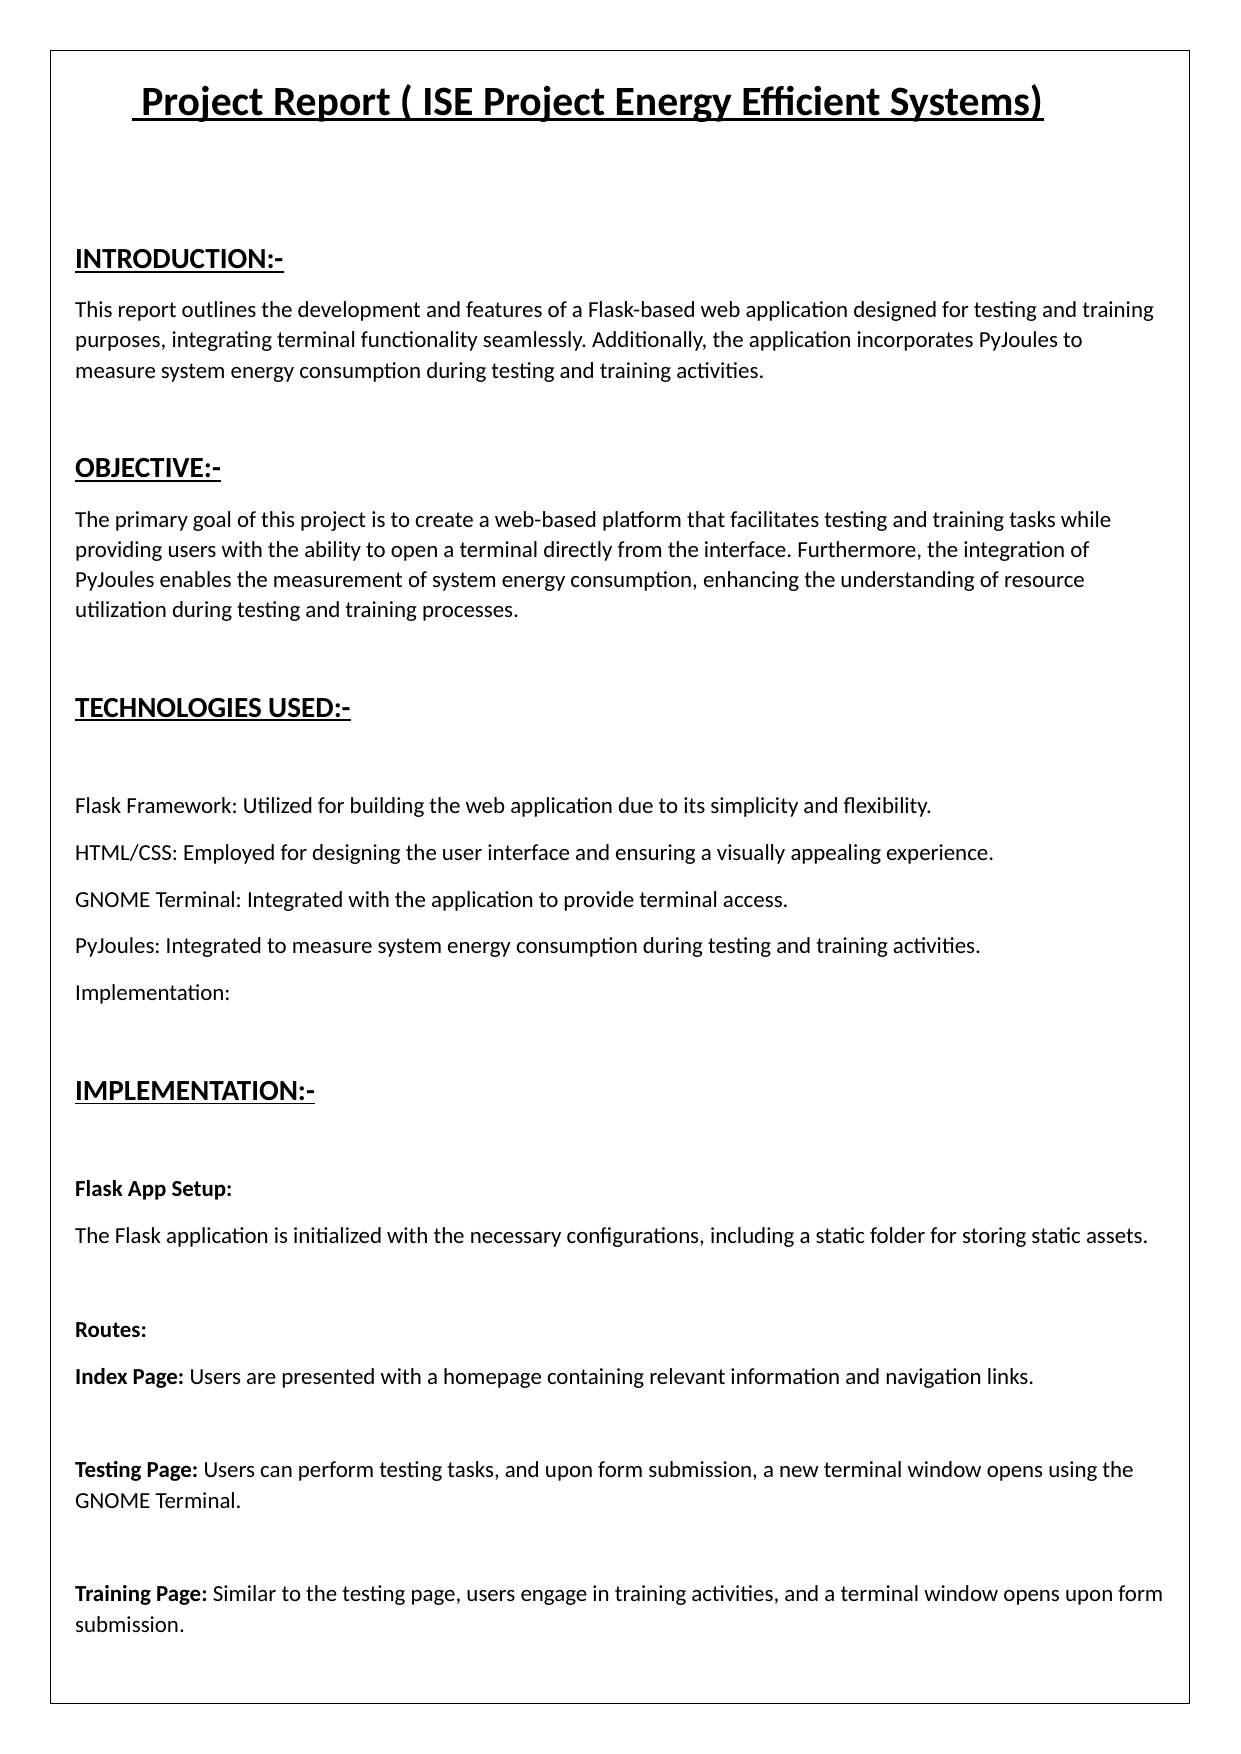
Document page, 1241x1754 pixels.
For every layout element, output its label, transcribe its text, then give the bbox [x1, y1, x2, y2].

text GNOME Terminal: Integrated with the application to provide terminal access. [75, 885, 1165, 913]
text Index Page: Users are presented with a homepage containing relevant information and navigation links. [75, 1362, 1165, 1390]
text Flask Framework: Utilized for building the web application due to its simplicity and flexibility. [75, 791, 1165, 819]
text IMPLEMENTATION:- [75, 1072, 1165, 1108]
text HTML/CSS: Employed for designing the user interface and ensuring a visually appealing experience. [75, 838, 1165, 866]
text TECHNOLOGIES USED:- [75, 689, 1165, 725]
text INTRODUCTION:- [75, 240, 1165, 276]
text This report outlines the development and features of a Flask-based web application designed for testing and training purposes, integrating terminal functionality seamlessly. Additionally, the application incorporates PyJoules to measure system energy consumption during testing and training activities. [75, 295, 1165, 384]
text PyJoules: Integrated to measure system energy consumption during testing and training activities. [75, 932, 1165, 960]
text OBJECTIVE:- [75, 449, 1165, 485]
text Implementation: [75, 978, 1165, 1007]
text The Flask application is initialized with the necessary configurations, including a static folder for storing static assets. [75, 1221, 1165, 1249]
text Testing Page: Users can perform testing tasks, and upon form submission, a new terminal window opens using the GNOME Terminal. [75, 1456, 1165, 1514]
text Project Report ( ISE Project Energy Efficient Systems) [75, 75, 1165, 126]
text The primary goal of this project is to create a web-based platform that facilitates testing and training tasks while providing users with the ability to open a terminal directly from the interface. Furthermore, the integration of PyJoules enables the measurement of system energy consumption, enhancing the understanding of resource utilization during testing and training processes. [75, 505, 1165, 623]
text Training Page: Similar to the testing page, users engage in training activities, and a terminal window opens upon form submission. [75, 1579, 1165, 1638]
text Flask App Setup: [75, 1174, 1165, 1202]
text Routes: [75, 1315, 1165, 1343]
